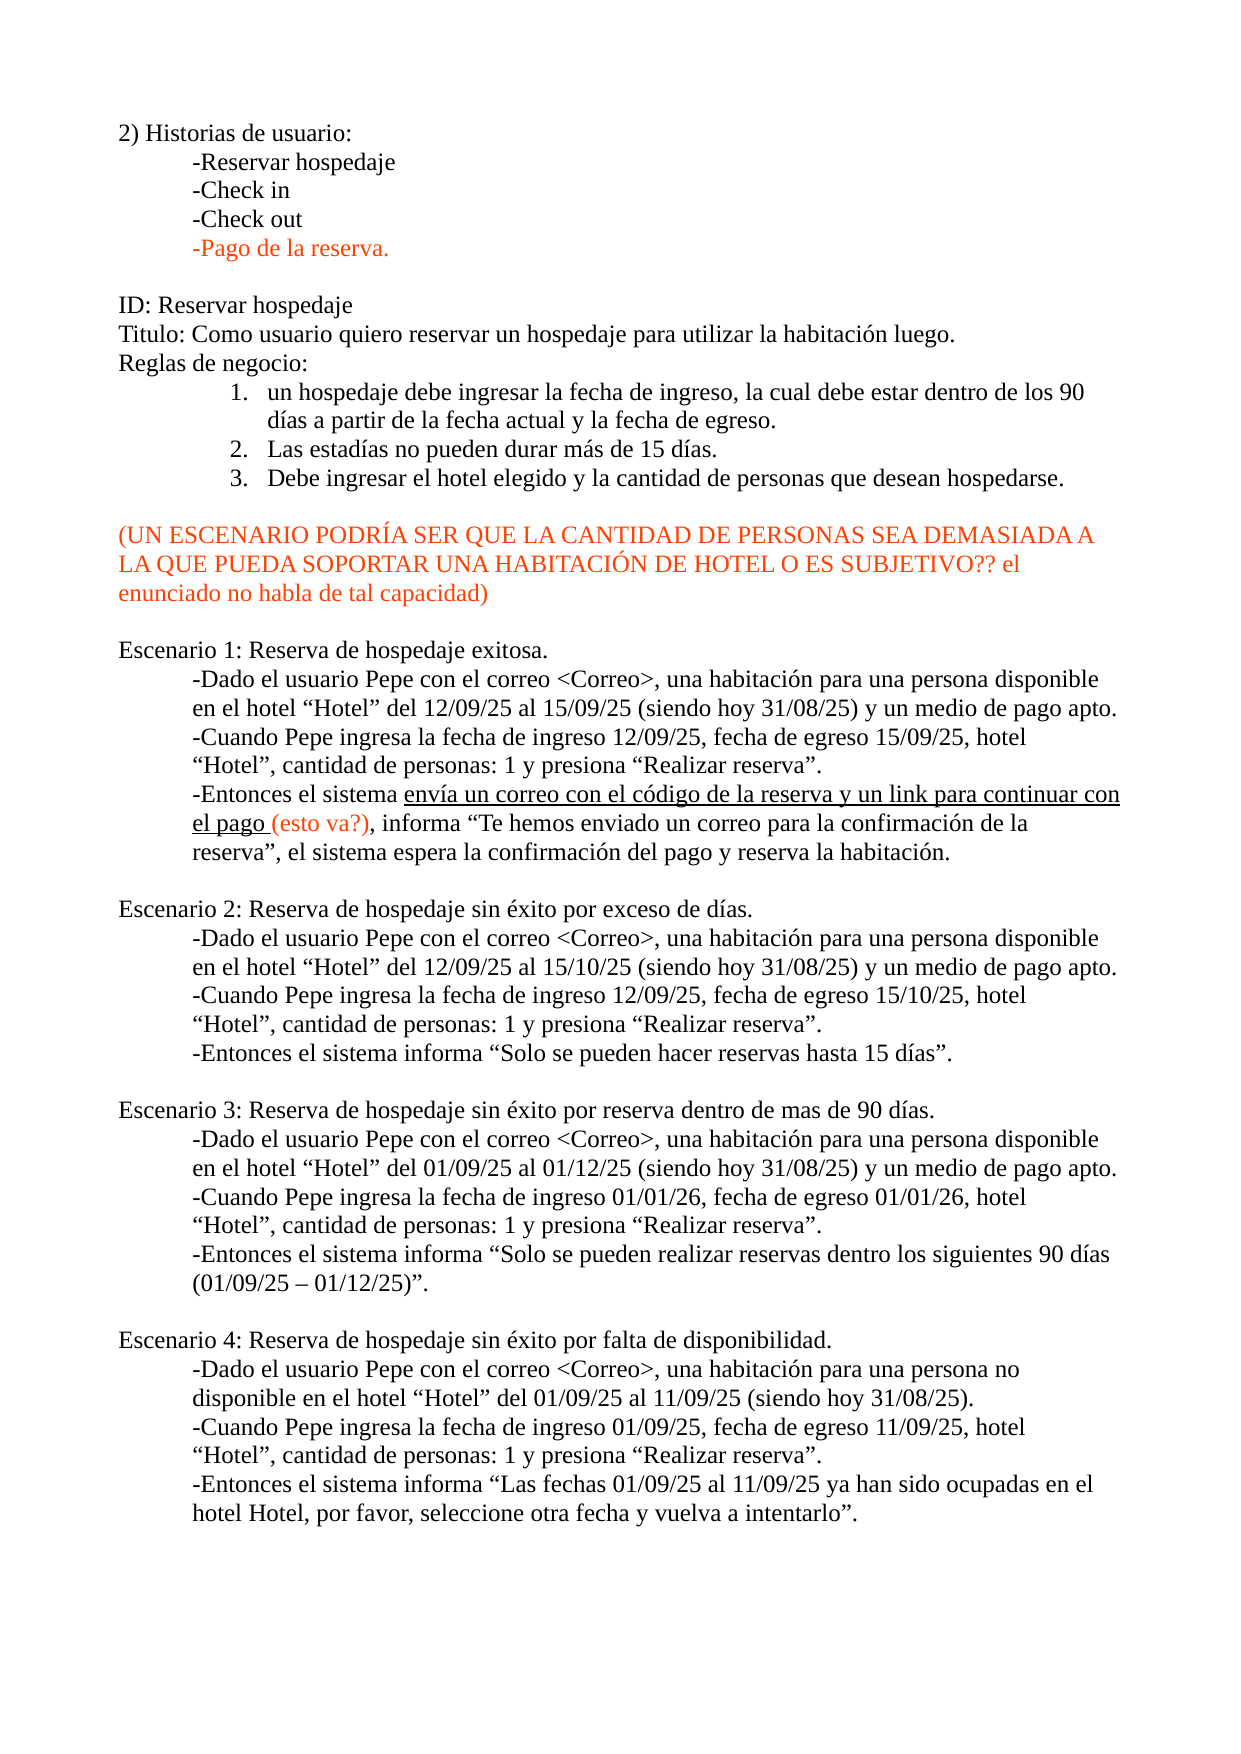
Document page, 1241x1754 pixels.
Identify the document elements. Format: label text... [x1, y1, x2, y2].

text -Check out [118, 204, 1122, 233]
list Debe ingresar el hotel elegido y la cantidad de personas que desean hospedarse. [229, 463, 1122, 492]
text Titulo: Como usuario quiero reservar un hospedaje para utilizar la habitación luego. [118, 319, 1122, 348]
list Las estadías no pueden durar más de 15 días. [229, 434, 1122, 463]
list un hospedaje debe ingresar la fecha de ingreso, la cual debe estar dentro de los 90 días a partir de la fecha actual y la fecha de egreso. [229, 377, 1122, 434]
text -Dado el usuario Pepe con el correo <Correo>, una habitación para una persona disponible en el hotel “Hotel” del 01/09/25 al 01/12/25 (siendo hoy 31/08/25) y un medio de pago apto. [118, 1124, 1122, 1182]
text -Reservar hospedaje [118, 147, 1122, 176]
text (UN ESCENARIO PODRÍA SER QUE LA CANTIDAD DE PERSONAS SEA DEMASIADA A LA QUE PUEDA SOPORTAR UNA HABITACIÓN DE HOTEL O ES SUBJETIVO?? el enunciado no habla de tal capacidad) [118, 521, 1122, 607]
text -Entonces el sistema informa “Solo se pueden realizar reservas dentro los siguientes 90 días (01/09/25 – 01/12/25)”. [118, 1239, 1122, 1297]
text Escenario 3: Reserva de hospedaje sin éxito por reserva dentro de mas de 90 días. [118, 1096, 1122, 1124]
text Escenario 2: Reserva de hospedaje sin éxito por exceso de días. [118, 894, 1122, 923]
text Reglas de negocio: [118, 348, 1122, 377]
text -Entonces el sistema informa “Solo se pueden hacer reservas hasta 15 días”. [118, 1038, 1122, 1067]
text -Cuando Pepe ingresa la fecha de ingreso 01/01/26, fecha de egreso 01/01/26, hotel “Hotel”, cantidad de personas: 1 y presiona “Realizar reserva”. [118, 1182, 1122, 1239]
text 2) Historias de usuario: [118, 118, 1122, 147]
text -Dado el usuario Pepe con el correo <Correo>, una habitación para una persona disponible en el hotel “Hotel” del 12/09/25 al 15/09/25 (siendo hoy 31/08/25) y un medio de pago apto. [118, 664, 1122, 722]
text -Dado el usuario Pepe con el correo <Correo>, una habitación para una persona disponible en el hotel “Hotel” del 12/09/25 al 15/10/25 (siendo hoy 31/08/25) y un medio de pago apto. [118, 923, 1122, 981]
text -Entonces el sistema envía un correo con el código de la reserva y un link para continuar con el pago (esto va?), informa “Te hemos enviado un correo para la confirmación de la reserva”, el sistema espera la confirmación del pago y reserva la habitación. [118, 779, 1122, 866]
text Escenario 1: Reserva de hospedaje exitosa. [118, 636, 1122, 664]
text -Dado el usuario Pepe con el correo <Correo>, una habitación para una persona no disponible en el hotel “Hotel” del 01/09/25 al 11/09/25 (siendo hoy 31/08/25). [118, 1354, 1122, 1412]
text -Cuando Pepe ingresa la fecha de ingreso 12/09/25, fecha de egreso 15/10/25, hotel “Hotel”, cantidad de personas: 1 y presiona “Realizar reserva”. [118, 981, 1122, 1038]
text -Entonces el sistema informa “Las fechas 01/09/25 al 11/09/25 ya han sido ocupadas en el hotel Hotel, por favor, seleccione otra fecha y vuelva a intentarlo”. [118, 1469, 1122, 1527]
text Escenario 4: Reserva de hospedaje sin éxito por falta de disponibilidad. [118, 1326, 1122, 1354]
text -Cuando Pepe ingresa la fecha de ingreso 12/09/25, fecha de egreso 15/09/25, hotel “Hotel”, cantidad de personas: 1 y presiona “Realizar reserva”. [118, 722, 1122, 779]
text -Pago de la reserva. [118, 233, 1122, 262]
text ID: Reservar hospedaje [118, 291, 1122, 319]
text -Check in [118, 176, 1122, 204]
text -Cuando Pepe ingresa la fecha de ingreso 01/09/25, fecha de egreso 11/09/25, hotel “Hotel”, cantidad de personas: 1 y presiona “Realizar reserva”. [118, 1412, 1122, 1469]
